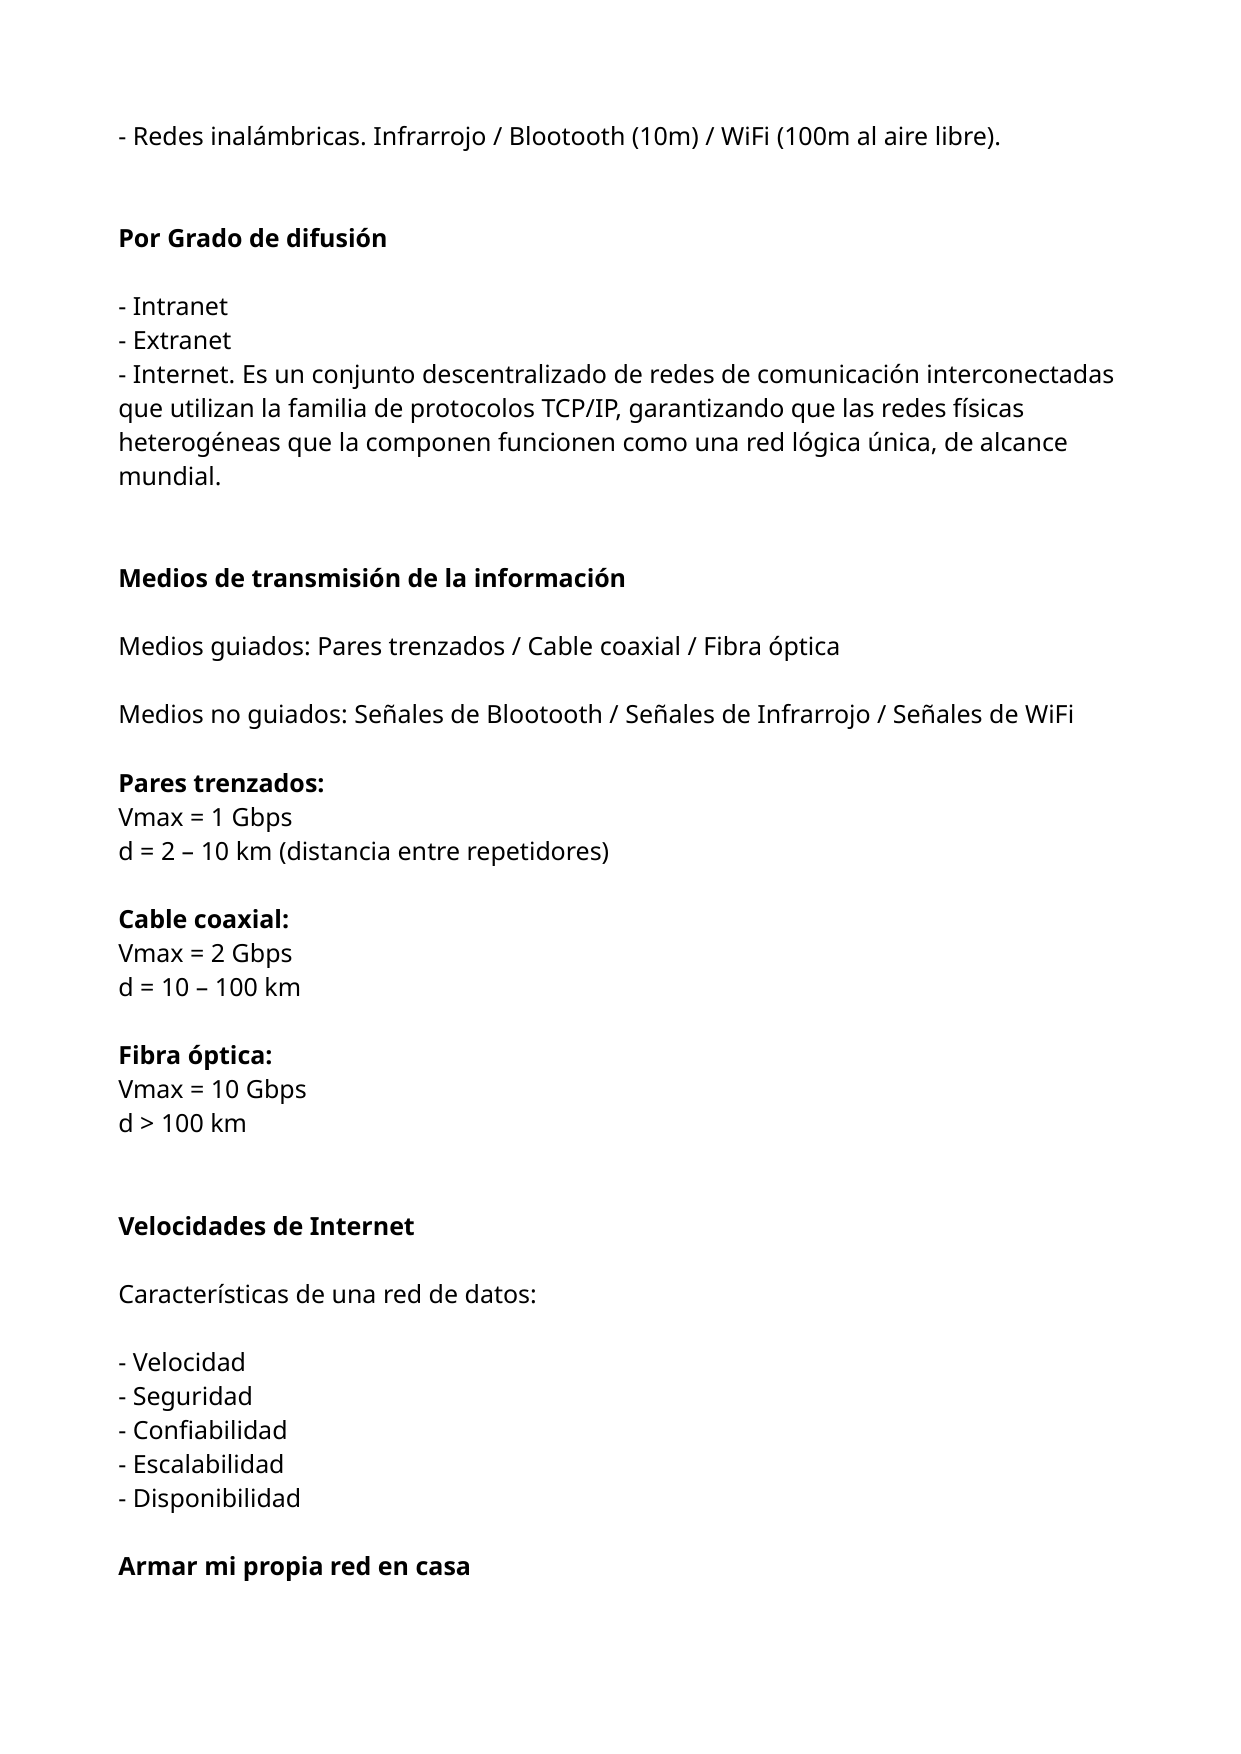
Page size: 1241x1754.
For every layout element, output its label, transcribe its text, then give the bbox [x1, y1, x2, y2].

text Fibra óptica: [118, 1038, 1122, 1072]
text - Intranet [118, 288, 1122, 322]
text d > 100 km [118, 1106, 1122, 1140]
text Características de una red de datos: [118, 1276, 1122, 1310]
text - Disponibilidad [118, 1481, 1122, 1515]
text - Seguridad [118, 1378, 1122, 1412]
text Velocidades de Internet [118, 1208, 1122, 1242]
text d = 10 – 100 km [118, 970, 1122, 1004]
text Medios no guiados: Señales de Blootooth / Señales de Infrarrojo / Señales de WiFi [118, 697, 1122, 731]
text - Escalabilidad [118, 1447, 1122, 1481]
text - Confiabilidad [118, 1412, 1122, 1447]
text - Velocidad [118, 1344, 1122, 1378]
text Medios de transmisión de la información [118, 561, 1122, 595]
text - Redes inalámbricas. Infrarrojo / Blootooth (10m) / WiFi (100m al aire libre). [118, 118, 1122, 152]
text Pares trenzados: [118, 765, 1122, 799]
text Vmax = 10 Gbps [118, 1072, 1122, 1106]
text - Extranet [118, 322, 1122, 357]
text d = 2 – 10 km (distancia entre repetidores) [118, 833, 1122, 867]
text Armar mi propia red en casa [118, 1549, 1122, 1583]
text Por Grado de difusión [118, 220, 1122, 254]
text Cable coaxial: [118, 902, 1122, 936]
text Vmax = 1 Gbps [118, 799, 1122, 833]
text - Internet. Es un conjunto descentralizado de redes de comunicación interconectadas que utilizan la familia de protocolos TCP/IP, garantizando que las redes físicas heterogéneas que la componen funcionen como una red lógica única, de alcance mundial. [118, 357, 1122, 493]
text Vmax = 2 Gbps [118, 936, 1122, 970]
text Medios guiados: Pares trenzados / Cable coaxial / Fibra óptica [118, 629, 1122, 663]
